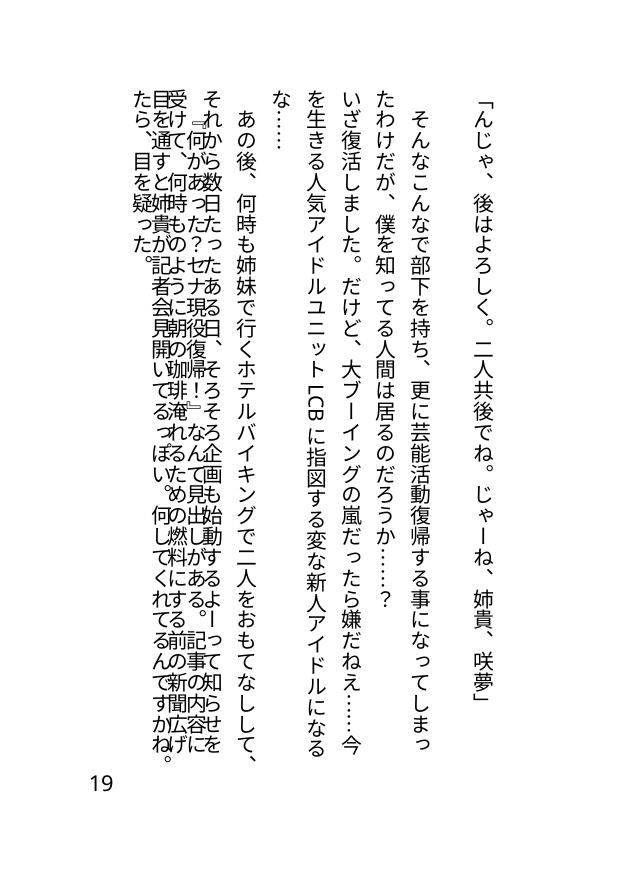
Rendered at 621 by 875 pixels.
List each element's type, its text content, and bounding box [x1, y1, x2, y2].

text 「了解しましたセナ姉はそのまま向かってください、二人は私が直接お送りします」 [503, 88, 532, 768]
text いざ復活しました。だけど、大ブーイングの嵐だったら嫌だねえ……今を生きる人気アイドルユニットLCBに指図する変な新人アイドルになるな…… [267, 88, 366, 768]
text 「んじゃ、後はよろしく。二人共後でね。じゃーね、姉貴、咲夢」 [469, 88, 499, 768]
text 『何があった？セナ現役復帰！』なんて見出しがある。記事の内容に目を通すと姉貴が記者会見開いてるっぽい。何してくれてるんですかね。姉貴は……、今度会ったら〆るか。 [147, 88, 212, 768]
text それから数日たったある日、そろそろ企画も始動するよーって知らせを受けて、何時ものように朝の珈琲淹れるための燃料にする前の新聞広げたら、目を疑った。 [212, 88, 228, 768]
text それから数日たったある日、そろそろ企画も始動するよーって知らせを受けて、何時ものように朝の珈琲淹れるための燃料にする前の新聞広げたら、目を疑った。 [128, 88, 147, 768]
text あの後、何時も姉妹で行くホテルバイキングで二人をおもてなしして、 [232, 88, 262, 768]
text そんなこんなで部下を持ち、更に芸能活動復帰する事になってしまったわけだが、僕を知ってる人間は居るのだろうか……？ [371, 88, 436, 768]
